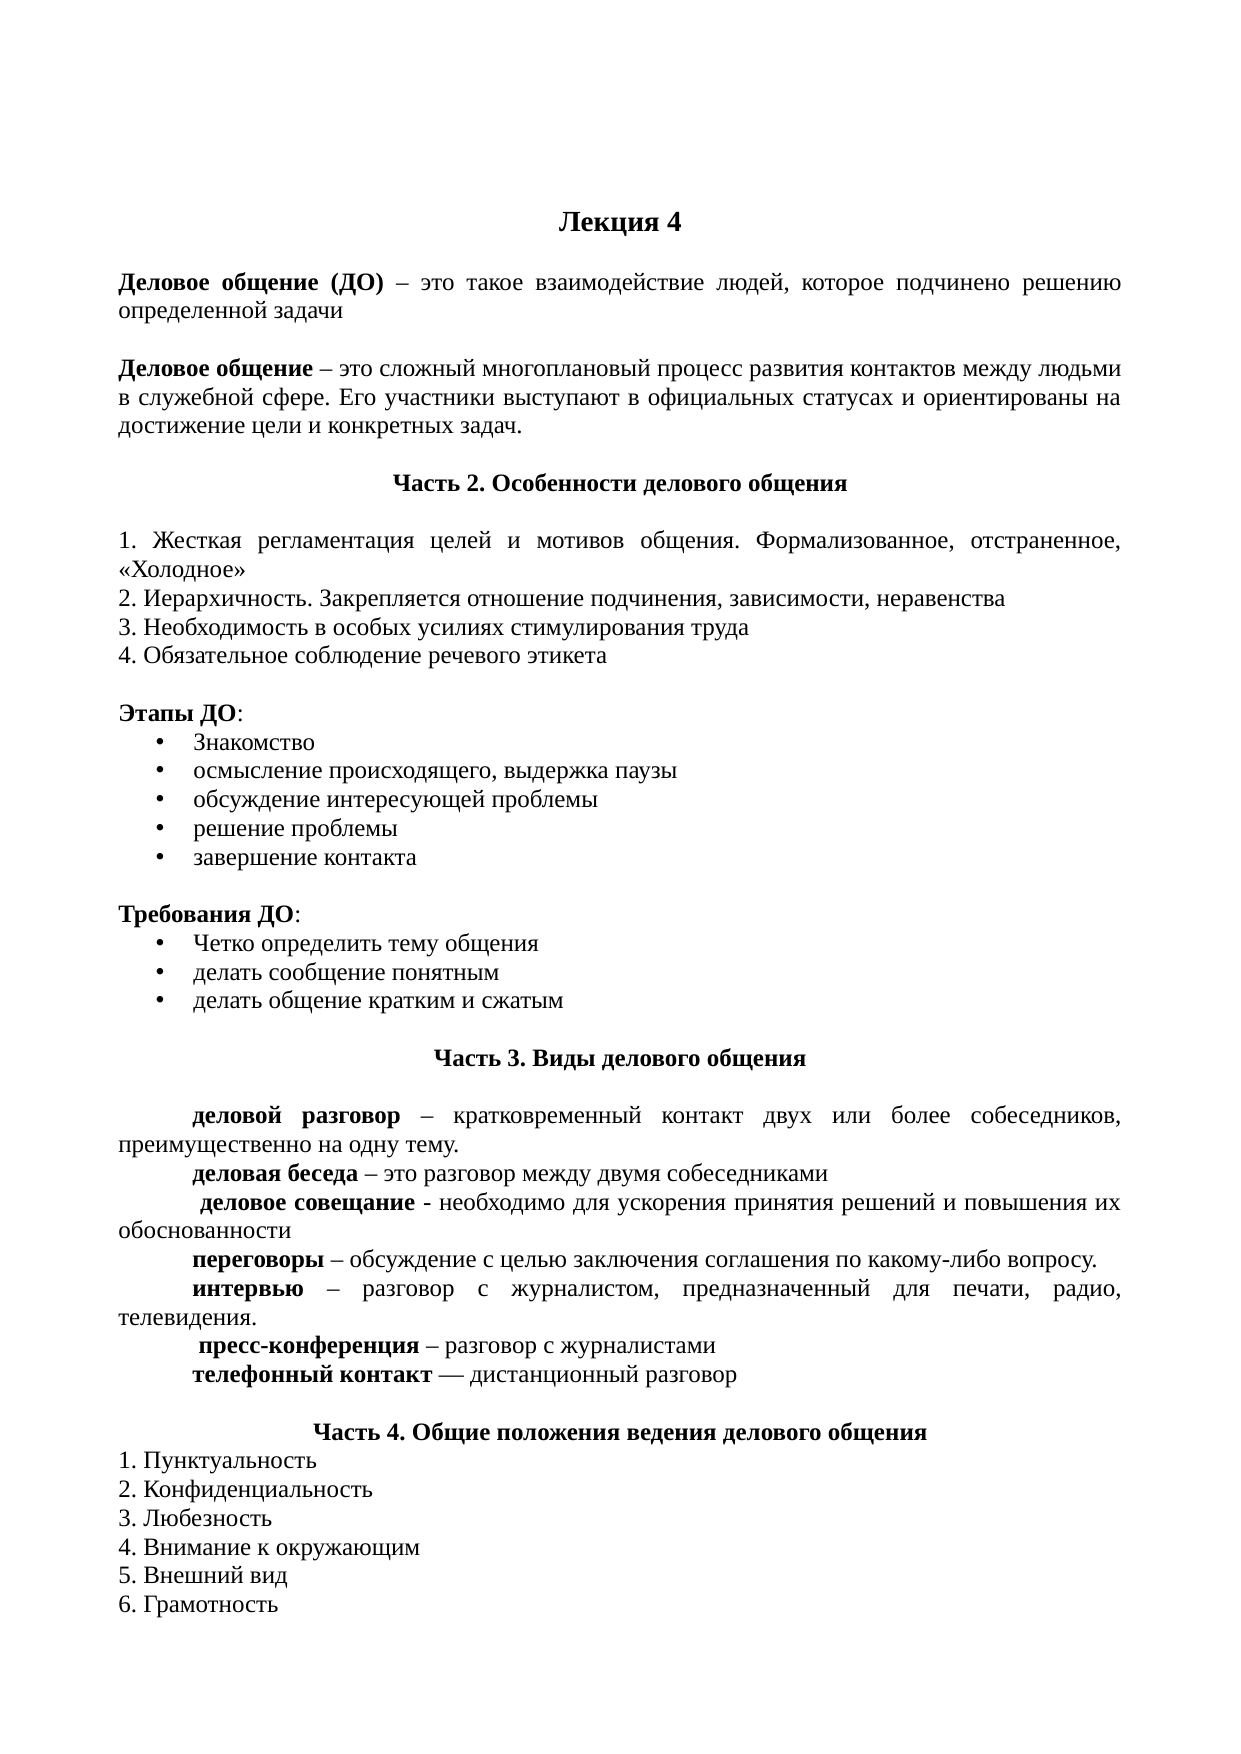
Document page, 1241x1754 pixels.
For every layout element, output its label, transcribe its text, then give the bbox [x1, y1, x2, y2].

list Знакомство [156, 727, 1122, 755]
text Этапы ДО: [118, 698, 1122, 727]
text интервью – разговор с журналистом, предназначенный для печати, радио, телевидения. [118, 1273, 1122, 1330]
text 6. Грамотность [118, 1589, 1122, 1618]
text Часть 4. Общие положения ведения делового общения [118, 1417, 1122, 1445]
text 2. Конфиденциальность [118, 1474, 1122, 1503]
text Часть 3. Виды делового общения [118, 1043, 1122, 1072]
text Часть 2. Особенности делового общения [118, 468, 1122, 497]
list обсуждение интересующей проблемы [156, 784, 1122, 813]
text телефонный контакт — дистанционный разговор [118, 1359, 1122, 1388]
list завершение контакта [156, 842, 1122, 870]
text 4. Внимание к окружающим [118, 1532, 1122, 1560]
list решение проблемы [156, 813, 1122, 842]
list осмысление происходящего, выдержка паузы [156, 755, 1122, 784]
text 2. Иерархичность. Закрепляется отношение подчинения, зависимости, неравенства [118, 583, 1122, 612]
text деловой разговор – кратковременный контакт двух или более собеседников, преимущественно на одну тему. [118, 1100, 1122, 1158]
text пресс-конференция – разговор с журналистами [118, 1330, 1122, 1359]
text Лекция 4 [118, 204, 1122, 238]
text переговоры – обсуждение с целью заключения соглашения по какому-либо вопросу. [118, 1244, 1122, 1273]
list делать общение кратким и сжатым [156, 985, 1122, 1014]
text 1. Пунктуальность [118, 1445, 1122, 1474]
text 3. Необходимость в особых усилиях стимулирования труда [118, 612, 1122, 640]
text 5. Внешний вид [118, 1560, 1122, 1589]
list Четко определить тему общения [156, 928, 1122, 957]
text 1. Жесткая регламентация целей и мотивов общения. Формализованное, отстраненное, «Холодное» [118, 525, 1122, 583]
text Деловое общение (ДО) – это такое взаимодействие людей, которое подчинено решению определенной задачи [118, 267, 1122, 324]
text деловая беседа – это разговор между двумя собеседниками [118, 1158, 1122, 1187]
text 4. Обязательное соблюдение речевого этикета [118, 640, 1122, 669]
text Требования ДО: [118, 899, 1122, 928]
text Деловое общение – это сложный многоплановый процесс развития контактов между людьми в служебной сфере. Его участники выступают в официальных статусах и ориентированы на достижение цели и конкретных задач. [118, 353, 1122, 439]
list делать сообщение понятным [156, 957, 1122, 985]
text 3. Любезность [118, 1503, 1122, 1532]
text деловое совещание - необходимо для ускорения принятия решений и повышения их обоснованности [118, 1187, 1122, 1244]
